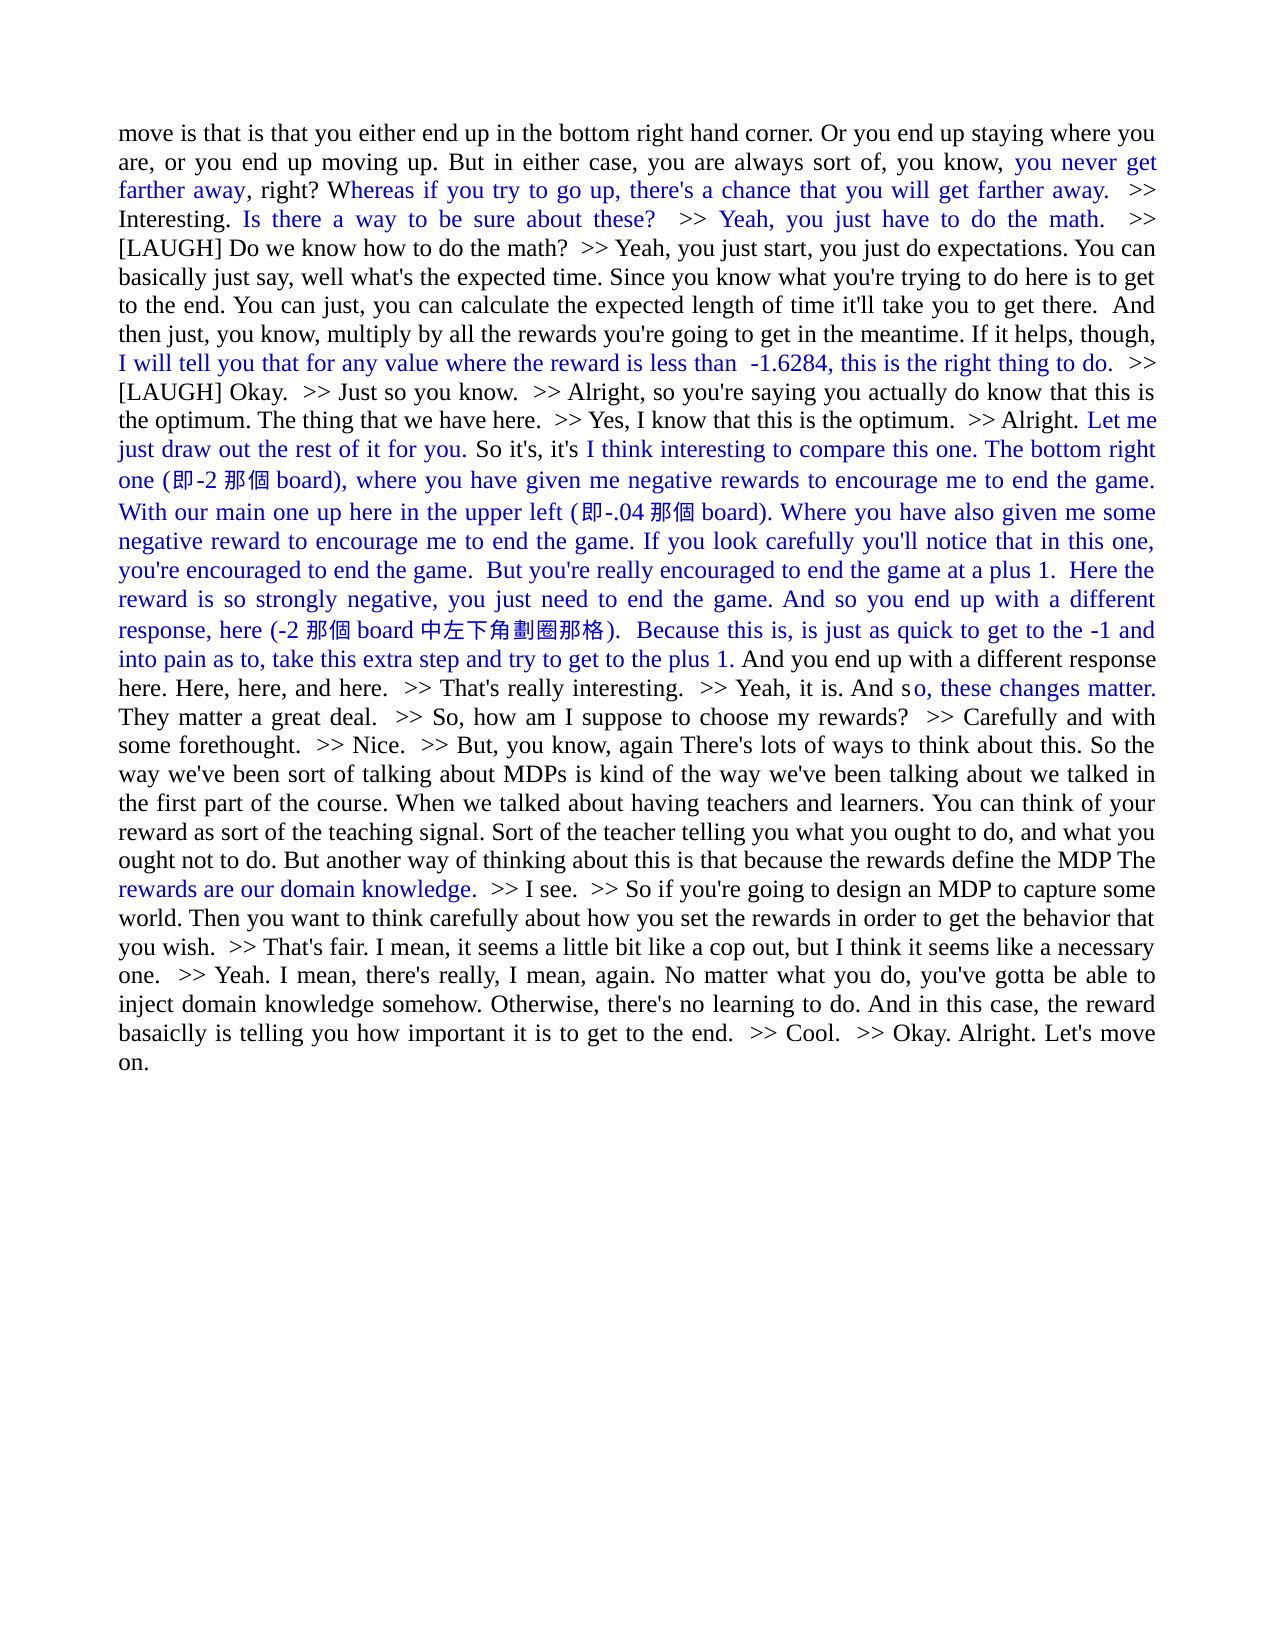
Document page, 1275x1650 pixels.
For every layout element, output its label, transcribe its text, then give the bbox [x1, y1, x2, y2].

text move is that is that you either end up in the bottom right hand corner. Or you end up staying where you are, or you end up moving up. But in either case, you are always sort of, you know, you never get farther away, right? Whereas if you try to go up, there's a chance that you will get farther away. >> Interesting. Is there a way to be sure about these? >> Yeah, you just have to do the math. >> [LAUGH] Do we know how to do the math? >> Yeah, you just start, you just do expectations. You can basically just say, well what's the expected time. Since you know what you're trying to do here is to get to the end. You can just, you can calculate the expected length of time it'll take you to get there. And then just, you know, multiply by all the rewards you're going to get in the meantime. If it helps, though, I will tell you that for any value where the reward is less than -1.6284, this is the right thing to do. >> [LAUGH] Okay. >> Just so you know. >> Alright, so you're saying you actually do know that this is the optimum. The thing that we have here. >> Yes, I know that this is the optimum. >> Alright. Let me just draw out the rest of it for you. So it's, it's I think interesting to compare this one. The bottom right one (即-2那個board), where you have given me negative rewards to encourage me to end the game. With our main one up here in the upper left (即-.04那個board). Where you have also given me some negative reward to encourage me to end the game. If you look carefully you'll notice that in this one, you're encouraged to end the game. But you're really encouraged to end the game at a plus 1. Here the reward is so strongly negative, you just need to end the game. And so you end up with a different response, here (-2那個board中左下角劃圈那格). Because this is, is just as quick to get to the -1 and into pain as to, take this extra step and try to get to the plus 1. And you end up with a different response here. Here, here, and here. >> That's really interesting. >> Yeah, it is. And so, these changes matter. They matter a great deal. >> So, how am I suppose to choose my rewards? >> Carefully and with some forethought. >> Nice. >> But, you know, again There's lots of ways to think about this. So the way we've been sort of talking about MDPs is kind of the way we've been talking about we talked in the first part of the course. When we talked about having teachers and learners. You can think of your reward as sort of the teaching signal. Sort of the teacher telling you what you ought to do, and what you ought not to do. But another way of thinking about this is that because the rewards define the MDP The rewards are our domain knowledge. >> I see. >> So if you're going to design an MDP to capture some world. Then you want to think carefully about how you set the rewards in order to get the behavior that you wish. >> That's fair. I mean, it seems a little bit like a cop out, but I think it seems like a necessary one. >> Yeah. I mean, there's really, I mean, again. No matter what you do, you've gotta be able to inject domain knowledge somehow. Otherwise, there's no learning to do. And in this case, the reward basaiclly is telling you how important it is to get to the end. >> Cool. >> Okay. Alright. Let's move on. [118, 118, 1157, 1076]
